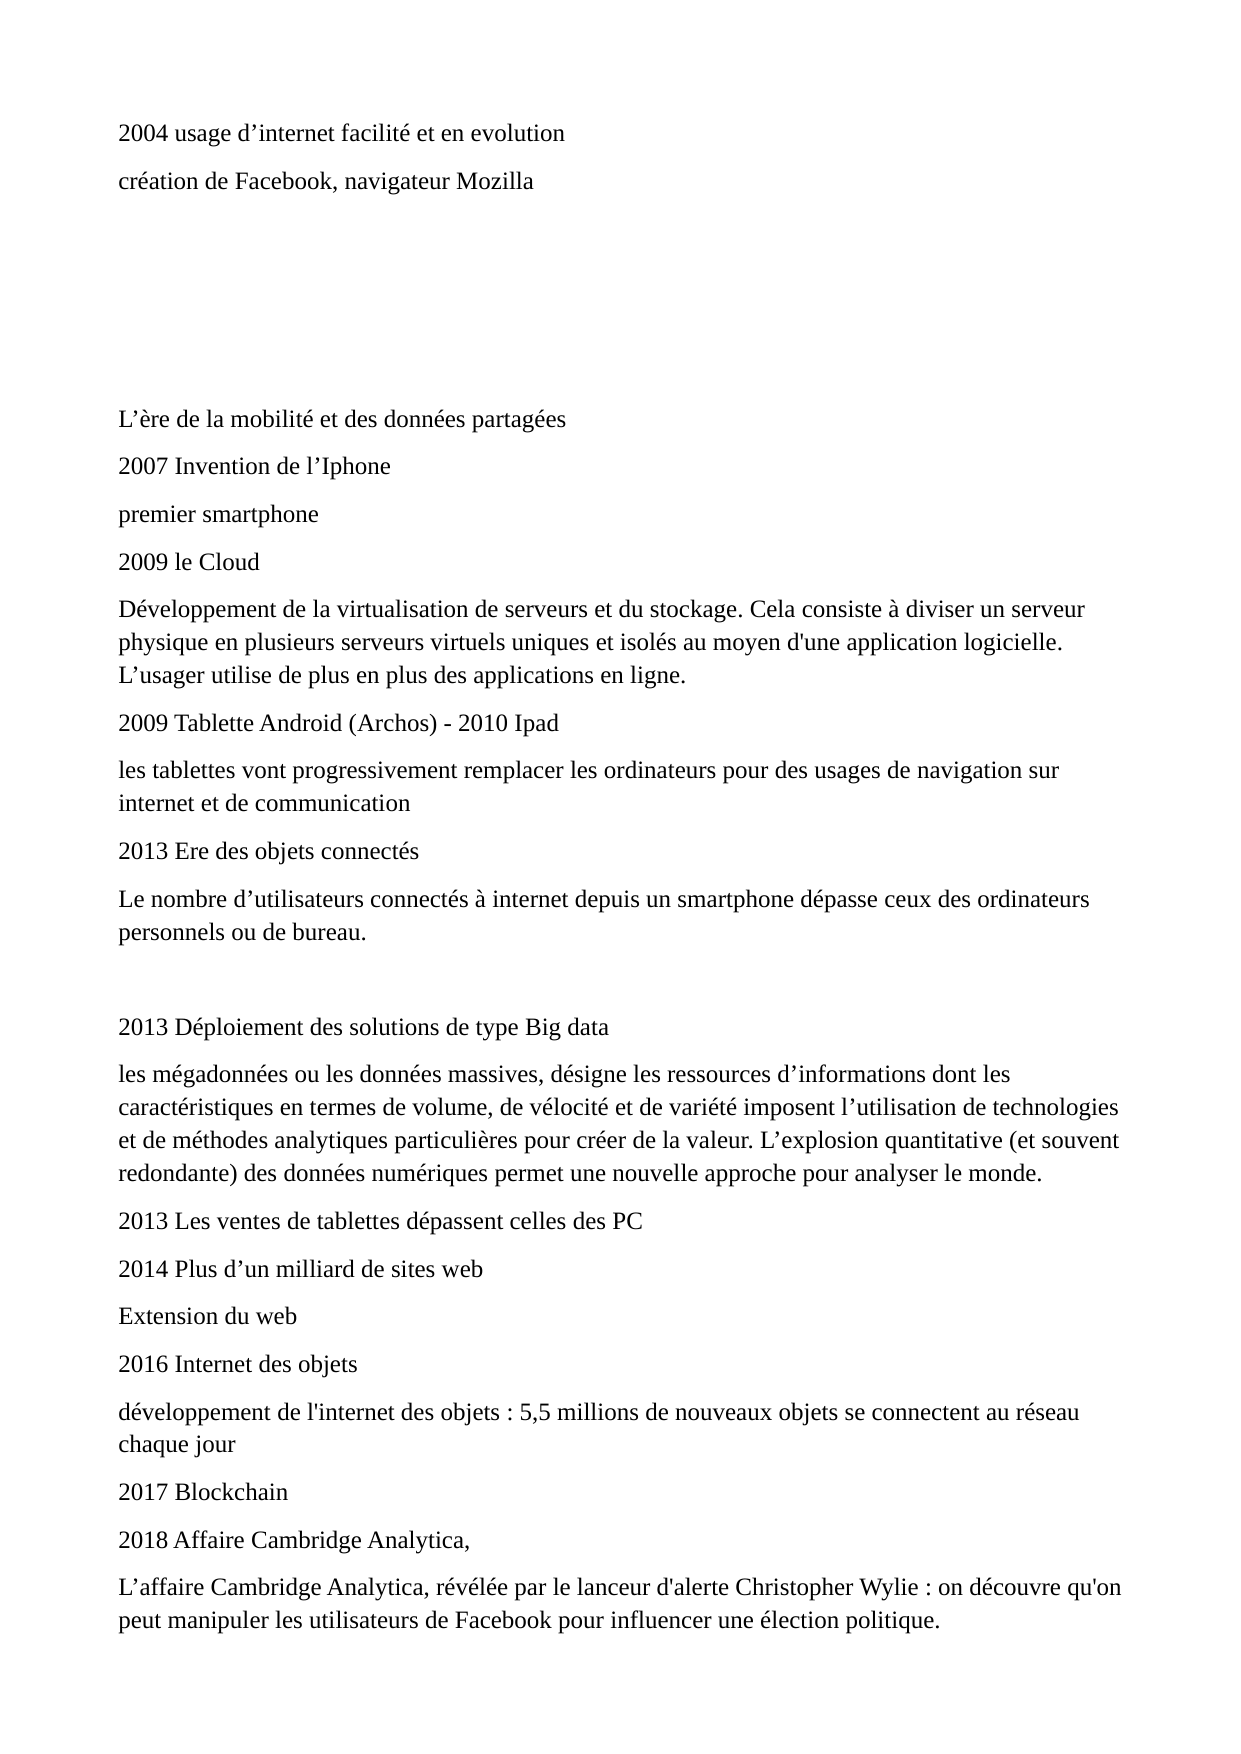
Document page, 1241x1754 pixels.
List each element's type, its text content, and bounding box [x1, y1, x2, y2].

text 2013 Les ventes de tablettes dépassent celles des PC [118, 1206, 1122, 1235]
text 2009 le Cloud [118, 547, 1122, 575]
text 2013 Déploiement des solutions de type Big data [118, 1012, 1122, 1041]
text développement de l'internet des objets : 5,5 millions de nouveaux objets se connectent au réseau chaque jour [118, 1397, 1122, 1458]
text création de Facebook, navigateur Mozilla [118, 166, 1122, 194]
text Extension du web [118, 1301, 1122, 1330]
text Développement de la virtualisation de serveurs et du stockage. Cela consiste à diviser un serveur physique en plusieurs serveurs virtuels uniques et isolés au moyen d'une application logicielle. L’usager utilise de plus en plus des applications en ligne. [118, 594, 1122, 689]
text 2018 Affaire Cambridge Analytica, [118, 1525, 1122, 1553]
text 2013 Ere des objets connectés [118, 836, 1122, 865]
text les mégadonnées ou les données massives, désigne les ressources d’informations dont les caractéristiques en termes de volume, de vélocité et de variété imposent l’utilisation de technologies et de méthodes analytiques particulières pour créer de la valeur. L’explosion quantitative (et souvent redondante) des données numériques permet une nouvelle approche pour analyser le monde. [118, 1059, 1122, 1187]
text 2014 Plus d’un milliard de sites web [118, 1254, 1122, 1282]
text 2007 Invention de l’Iphone [118, 451, 1122, 480]
text 2017 Blockchain [118, 1477, 1122, 1506]
text L’affaire Cambridge Analytica, révélée par le lanceur d'alerte Christopher Wylie : on découvre qu'on peut manipuler les utilisateurs de Facebook pour influencer une élection politique. [118, 1572, 1122, 1634]
text L’ère de la mobilité et des données partagées [118, 404, 1122, 432]
text premier smartphone [118, 499, 1122, 528]
text les tablettes vont progressivement remplacer les ordinateurs pour des usages de navigation sur internet et de communication [118, 755, 1122, 817]
text 2004 usage d’internet facilité et en evolution [118, 118, 1122, 147]
text 2009 Tablette Android (Archos) - 2010 Ipad [118, 708, 1122, 737]
text Le nombre d’utilisateurs connectés à internet depuis un smartphone dépasse ceux des ordinateurs personnels ou de bureau. [118, 884, 1122, 945]
text 2016 Internet des objets [118, 1349, 1122, 1378]
